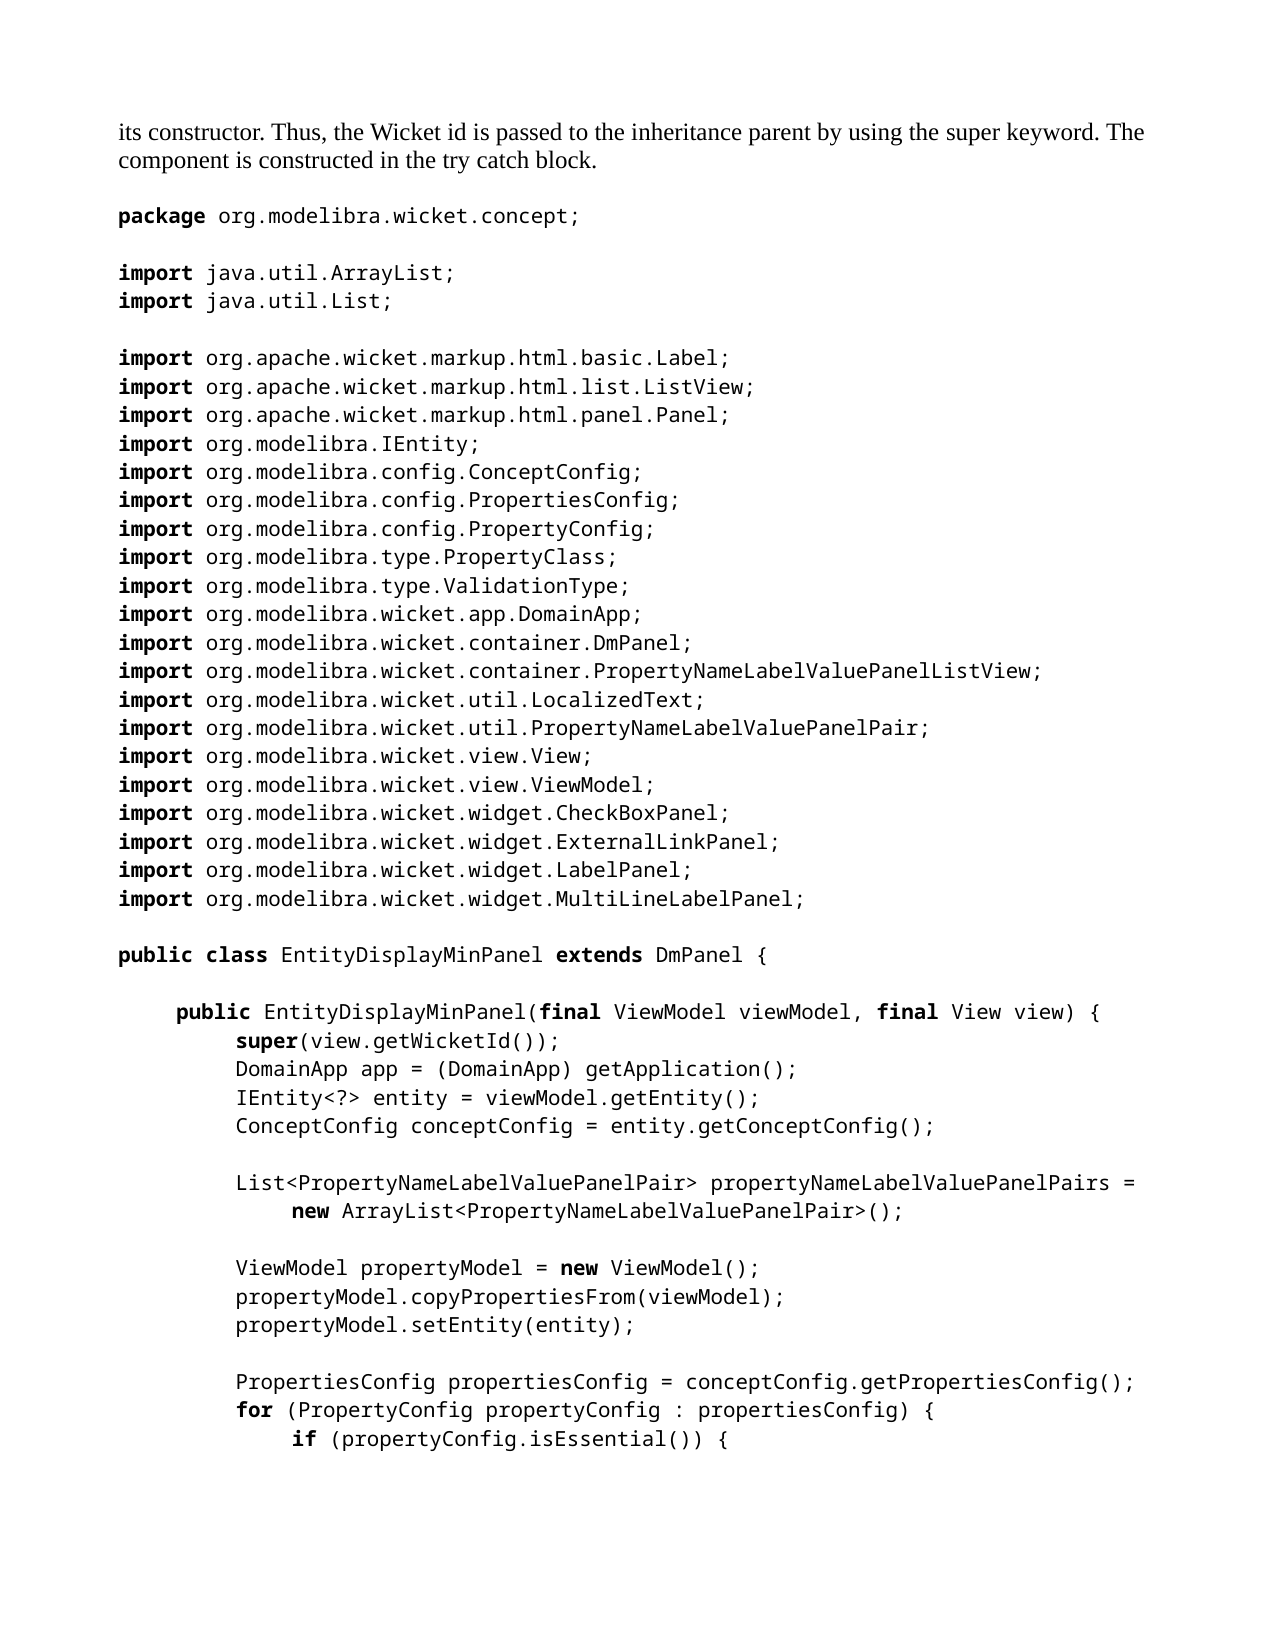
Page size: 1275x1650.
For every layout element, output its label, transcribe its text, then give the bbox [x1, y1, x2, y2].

text IEntity<?> entity = viewModel.getEntity(); [118, 1083, 1157, 1111]
text ConceptConfig conceptConfig = entity.getConceptConfig(); [118, 1111, 1157, 1140]
text its constructor. Thus, the Wicket id is passed to the inheritance parent by using the super keyword. The component is constructed in the try catch block. [118, 118, 1157, 173]
text propertyModel.setEntity(entity); [118, 1310, 1157, 1339]
text import org.modelibra.IEntity; [118, 429, 1157, 457]
text import org.modelibra.type.ValidationType; [118, 571, 1157, 599]
text import org.modelibra.wicket.widget.LabelPanel; [118, 855, 1157, 884]
text import org.modelibra.config.PropertyConfig; [118, 514, 1157, 542]
text import org.modelibra.config.ConceptConfig; [118, 457, 1157, 486]
text import org.apache.wicket.markup.html.basic.Label; [118, 343, 1157, 372]
text import org.modelibra.config.PropertiesConfig; [118, 486, 1157, 514]
text import org.modelibra.wicket.app.DomainApp; [118, 599, 1157, 628]
text package org.modelibra.wicket.concept; [118, 201, 1157, 230]
text public EntityDisplayMinPanel(final ViewModel viewModel, final View view) { [118, 997, 1157, 1026]
text DomainApp app = (DomainApp) getApplication(); [118, 1054, 1157, 1083]
text List<PropertyNameLabelValuePanelPair> propertyNameLabelValuePanelPairs = [118, 1168, 1157, 1197]
text public class EntityDisplayMinPanel extends DmPanel { [118, 941, 1157, 969]
text import org.modelibra.wicket.util.LocalizedText; [118, 685, 1157, 713]
text import org.modelibra.wicket.view.View; [118, 742, 1157, 770]
text if (propertyConfig.isEssential()) { [118, 1424, 1157, 1452]
text new ArrayList<PropertyNameLabelValuePanelPair>(); [118, 1197, 1157, 1225]
text import java.util.List; [118, 287, 1157, 315]
text import org.modelibra.wicket.widget.ExternalLinkPanel; [118, 827, 1157, 855]
text import org.apache.wicket.markup.html.list.ListView; [118, 372, 1157, 400]
text import org.modelibra.wicket.widget.CheckBoxPanel; [118, 798, 1157, 827]
text PropertiesConfig propertiesConfig = conceptConfig.getPropertiesConfig(); [118, 1367, 1157, 1396]
text import org.modelibra.wicket.widget.MultiLineLabelPanel; [118, 884, 1157, 912]
text for (PropertyConfig propertyConfig : propertiesConfig) { [118, 1396, 1157, 1424]
text import org.modelibra.type.PropertyClass; [118, 542, 1157, 571]
text import org.apache.wicket.markup.html.panel.Panel; [118, 400, 1157, 429]
text ViewModel propertyModel = new ViewModel(); [118, 1253, 1157, 1282]
text import org.modelibra.wicket.view.ViewModel; [118, 770, 1157, 798]
text import java.util.ArrayList; [118, 258, 1157, 287]
text propertyModel.copyPropertiesFrom(viewModel); [118, 1282, 1157, 1310]
text import org.modelibra.wicket.container.PropertyNameLabelValuePanelListView; [118, 656, 1157, 685]
text import org.modelibra.wicket.util.PropertyNameLabelValuePanelPair; [118, 713, 1157, 742]
text import org.modelibra.wicket.container.DmPanel; [118, 628, 1157, 656]
text super(view.getWicketId()); [118, 1026, 1157, 1054]
